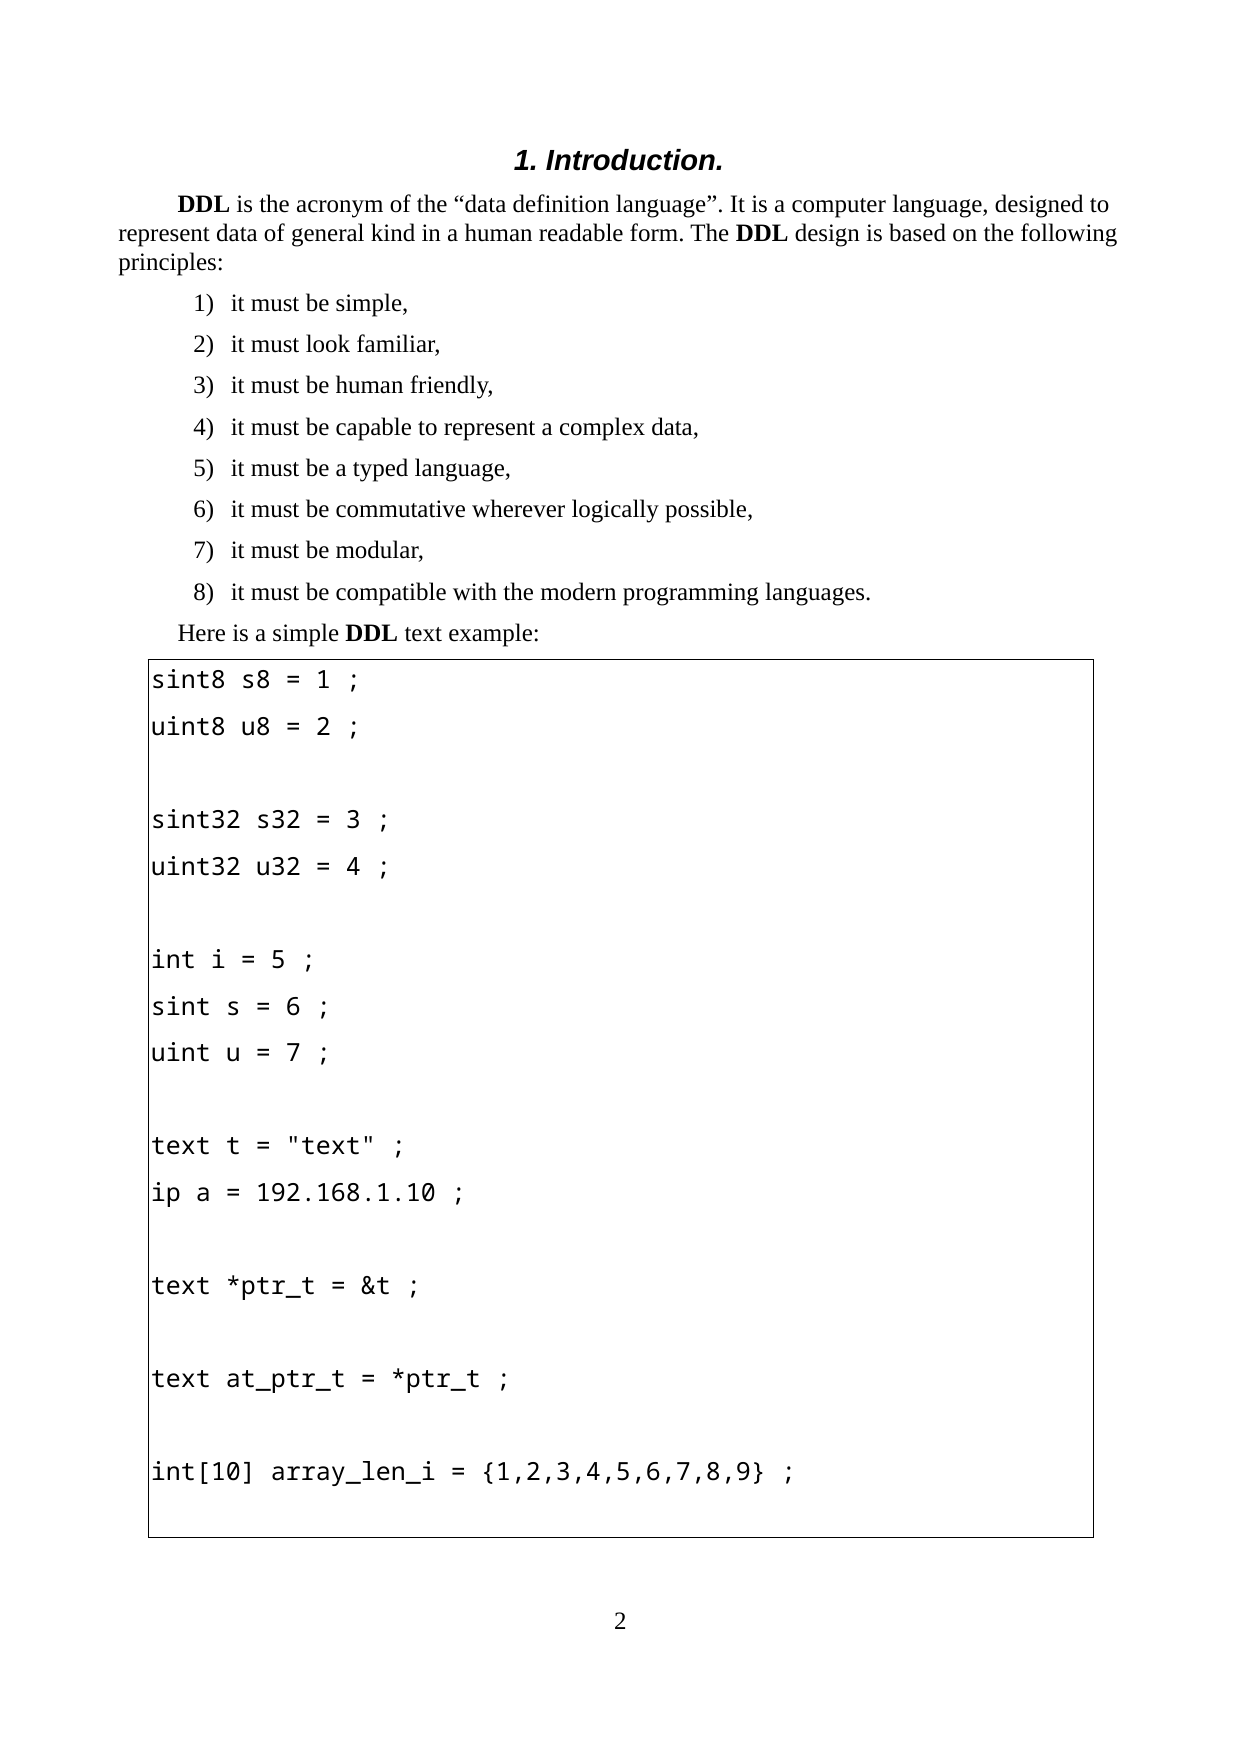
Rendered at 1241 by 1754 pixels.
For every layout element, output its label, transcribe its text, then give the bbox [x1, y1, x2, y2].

text sint s = 6 ; [149, 985, 1093, 1022]
list it must be capable to represent a complex data, [193, 412, 1122, 440]
text uint32 u32 = 4 ; [149, 845, 1093, 882]
text text t = "text" ; [149, 1125, 1093, 1162]
text ip a = 192.168.1.10 ; [149, 1171, 1093, 1208]
text Here is a simple DDL text example: [118, 618, 1122, 647]
list it must be modular, [193, 535, 1122, 564]
text int[10] array_len_i = {1,2,3,4,5,6,7,8,9} ; [149, 1451, 1093, 1488]
text uint8 u8 = 2 ; [149, 706, 1093, 743]
list it must be a typed language, [193, 453, 1122, 482]
text sint8 s8 = 1 ; [149, 660, 1093, 696]
list it must be simple, [193, 288, 1122, 317]
list it must be compatible with the modern programming languages. [193, 577, 1122, 605]
list it must be human friendly, [193, 370, 1122, 399]
text sint32 s32 = 3 ; [149, 799, 1093, 836]
text int i = 5 ; [149, 938, 1093, 976]
list it must be commutative wherever logically possible, [193, 494, 1122, 523]
subtitle 1. Introduction. [118, 143, 1122, 177]
text uint u = 7 ; [149, 1032, 1093, 1069]
list it must look familiar, [193, 329, 1122, 358]
text DDL is the acronym of the “data definition language”. It is a computer language, designed to represent data of general kind in a human readable form. The DDL design is based on the following principles: [118, 189, 1122, 275]
text text at_ptr_t = *ptr_t ; [149, 1358, 1093, 1395]
text text *ptr_t = &t ; [149, 1264, 1093, 1302]
